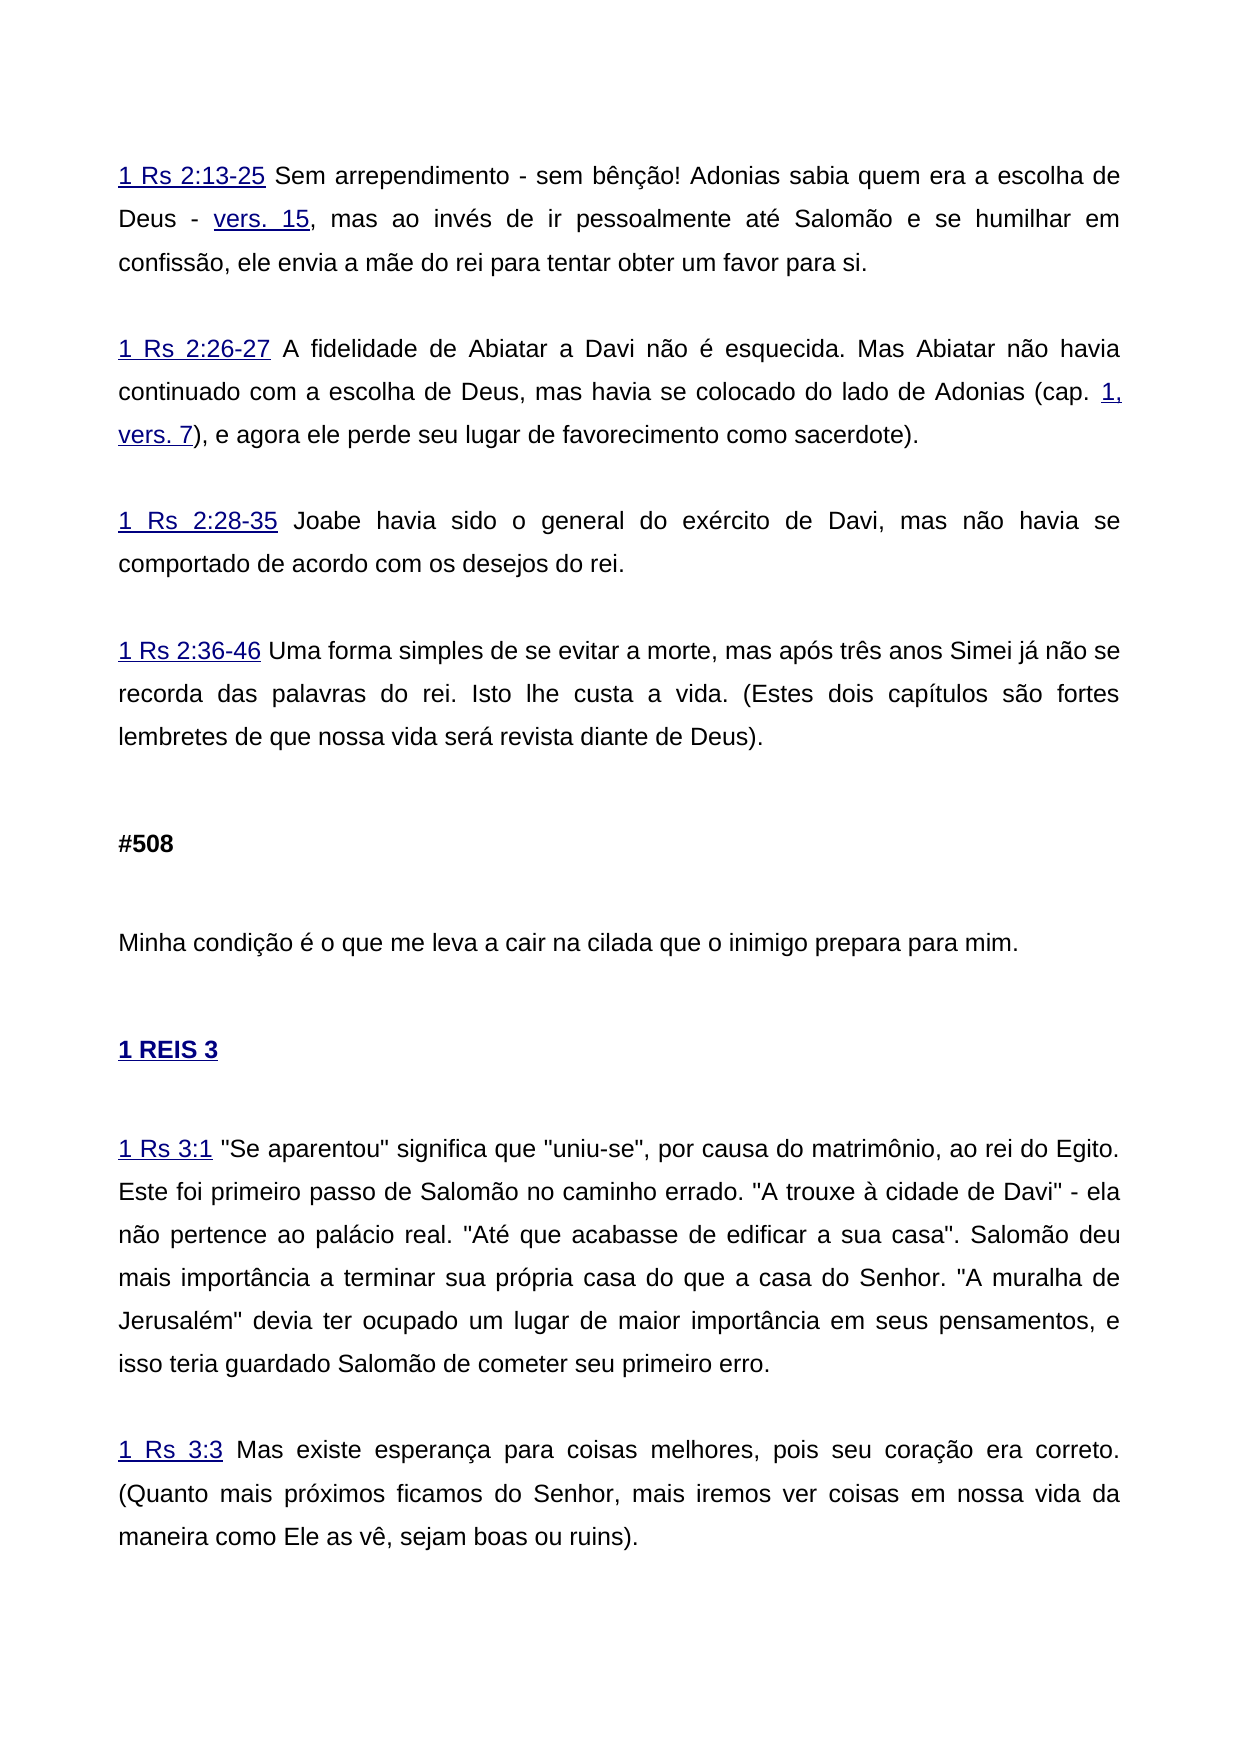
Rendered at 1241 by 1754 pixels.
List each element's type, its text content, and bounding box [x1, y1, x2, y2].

text 1 Rs 2:28-35 Joabe havia sido o general do exército de Davi, mas não havia se comportado de acordo com os desejos do rei. [118, 506, 1122, 578]
subtitle #508 [118, 829, 1122, 858]
text 1 Rs 2:36-46 Uma forma simples de se evitar a morte, mas após três anos Simei já não se recorda das palavras do rei. Isto lhe custa a vida. (Estes dois capítulos são fortes lembretes de que nossa vida será revista diante de Deus). [118, 636, 1122, 751]
text 1 Rs 2:13-25 Sem arrependimento - sem bênção! Adonias sabia quem era a escolha de Deus - vers. 15, mas ao invés de ir pessoalmente até Salomão e se humilhar em confissão, ele envia a mãe do rei para tentar obter um favor para si. [118, 161, 1122, 276]
subtitle 1 REIS 3 [118, 1035, 1122, 1063]
text 1 Rs 3:1 "Se aparentou" significa que "uniu-se", por causa do matrimônio, ao rei do Egito. Este foi primeiro passo de Salomão no caminho errado. "A trouxe à cidade de Davi" - ela não pertence ao palácio real. "Até que acabasse de edificar a sua casa". Salomão deu mais importância a terminar sua própria casa do que a casa do Senhor. "A muralha de Jerusalém" devia ter ocupado um lugar de maior importância em seus pensamentos, e isso teria guardado Salomão de cometer seu primeiro erro. [118, 1133, 1122, 1378]
text 1 Rs 2:26-27 A fidelidade de Abiatar a Davi não é esquecida. Mas Abiatar não havia continuado com a escolha de Deus, mas havia se colocado do lado de Adonias (cap. 1, vers. 7), e agora ele perde seu lugar de favorecimento como sacerdote). [118, 334, 1122, 449]
text 1 Rs 3:3 Mas existe esperança para coisas melhores, pois seu coração era correto. (Quanto mais próximos ficamos do Senhor, mais iremos ver coisas em nossa vida da maneira como Ele as vê, sejam boas ou ruins). [118, 1435, 1122, 1550]
text Minha condição é o que me leva a cair na cilada que o inimigo prepara para mim. [118, 928, 1122, 956]
